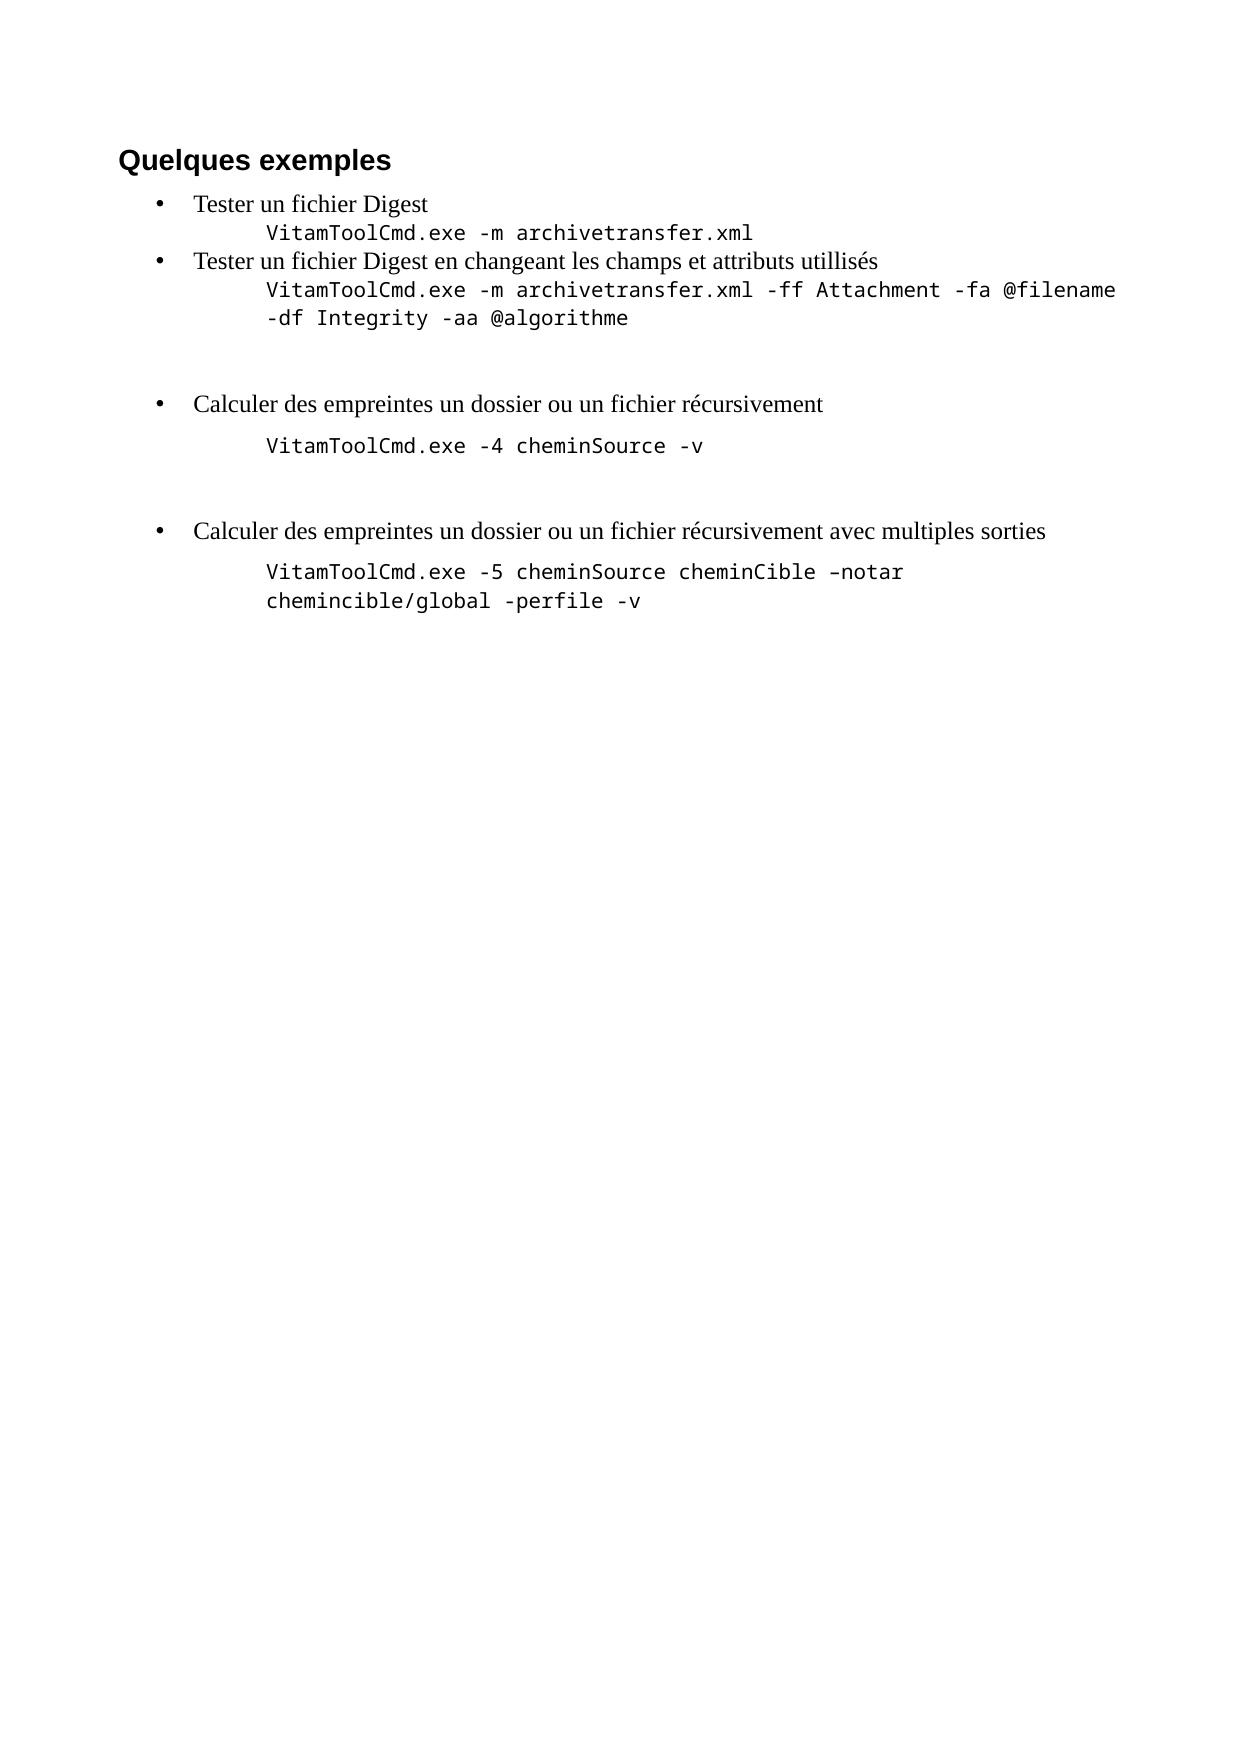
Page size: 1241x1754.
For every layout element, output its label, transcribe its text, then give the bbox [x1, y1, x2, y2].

text VitamToolCmd.exe -m archivetransfer.xml [266, 218, 1122, 246]
text VitamToolCmd.exe -4 cheminSource -v [266, 431, 1122, 459]
list Calculer des empreintes un dossier ou un fichier récursivement [156, 389, 1122, 418]
list Calculer des empreintes un dossier ou un fichier récursivement avec multiples sorties [156, 516, 1122, 545]
subtitle Quelques exemples [118, 143, 1122, 177]
text VitamToolCmd.exe -5 cheminSource cheminCible –notar chemincible/global -perfile -v [266, 557, 1122, 614]
list Tester un fichier Digest [156, 189, 1122, 218]
list Tester un fichier Digest en changeant les champs et attributs utillisés [156, 246, 1122, 275]
text VitamToolCmd.exe -m archivetransfer.xml -ff Attachment -fa @filename -df Integrity -aa @algorithme [266, 275, 1122, 332]
